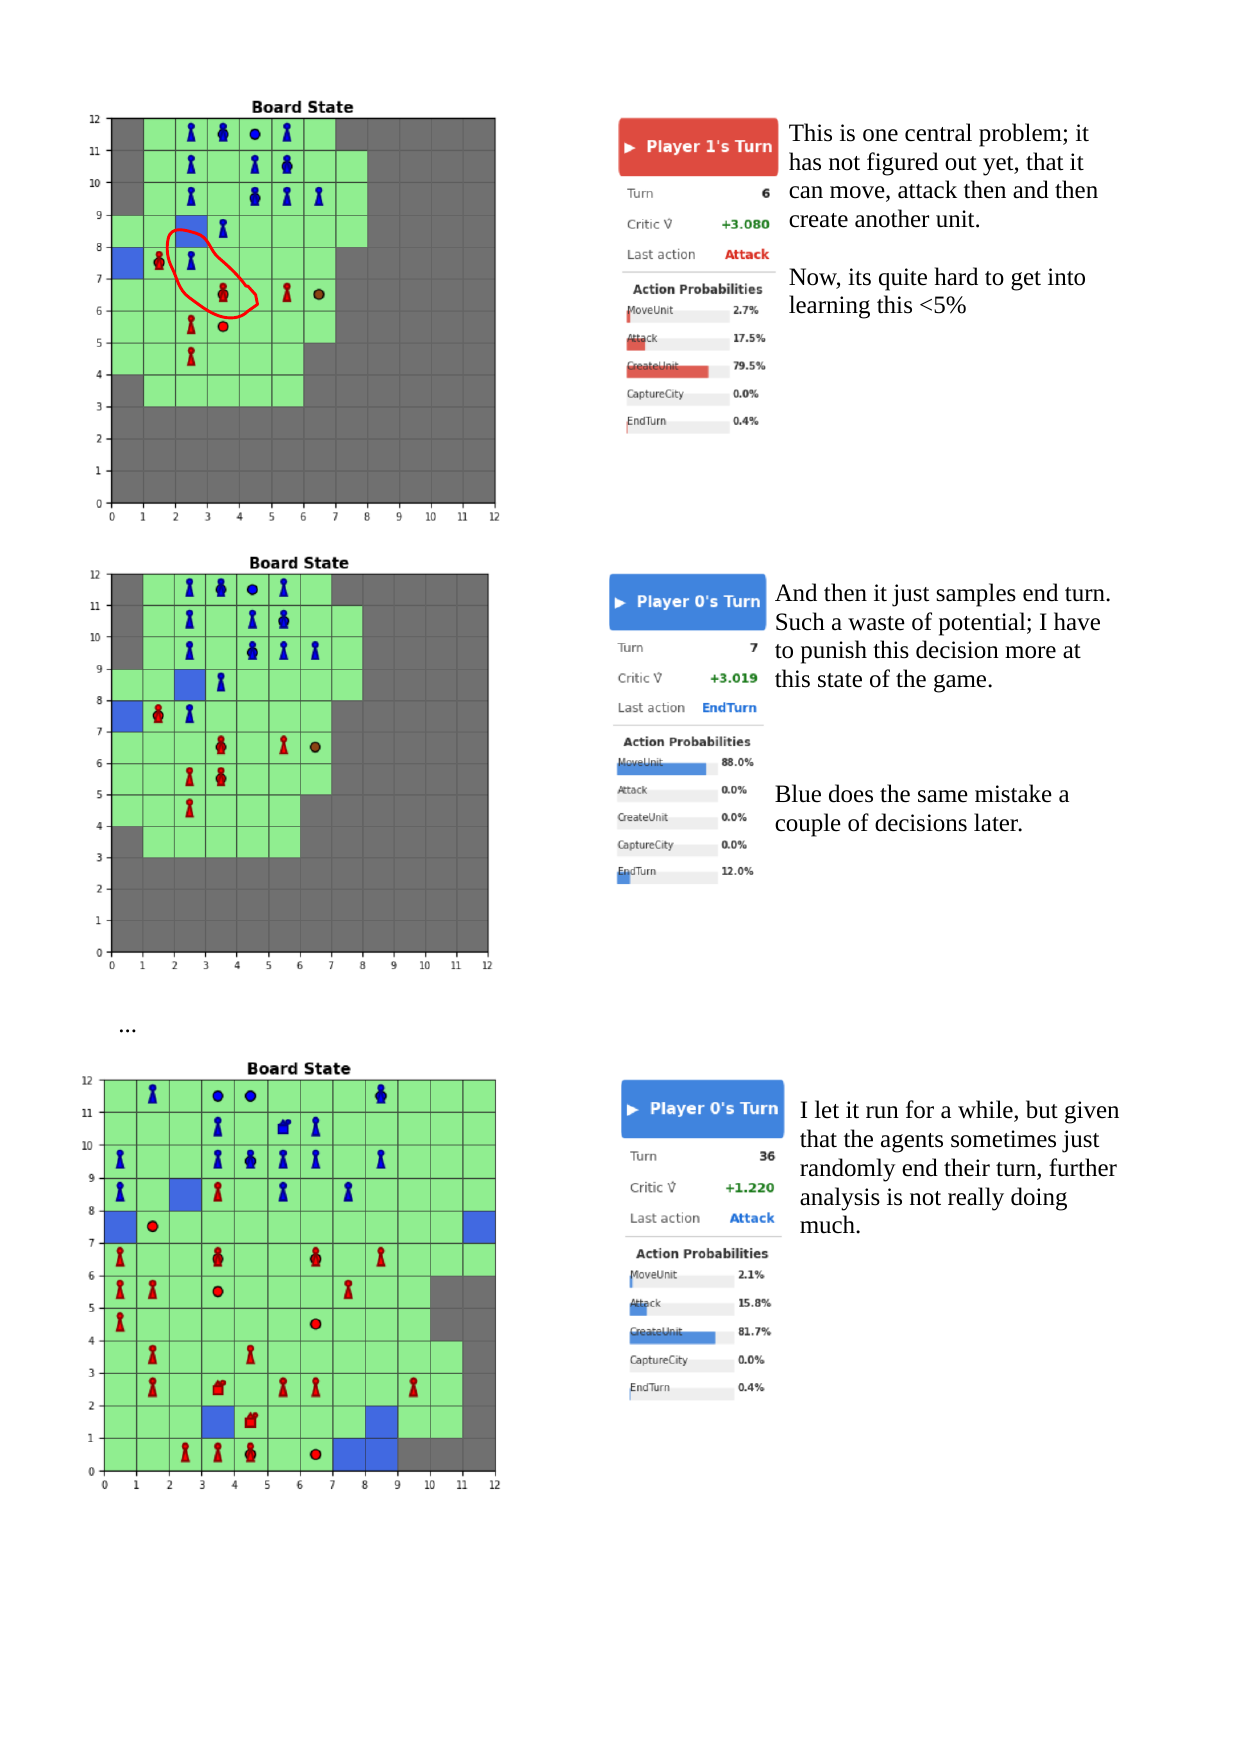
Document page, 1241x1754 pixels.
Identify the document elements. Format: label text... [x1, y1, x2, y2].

picture [81, 550, 775, 983]
text Now, its quite hard to get into learning this <5% [789, 262, 1122, 319]
text ... [118, 1009, 1122, 1038]
picture [82, 97, 789, 532]
text Blue does the same mistake a couple of decisions later. [775, 779, 1122, 837]
text And then it just samples end turn. Such a waste of potential; I have to punish this decision more at this state of the game. [775, 578, 1122, 693]
text This is one central problem; it has not figured out yet, that it can move, attack then and then create another unit. [789, 118, 1122, 233]
text I let it run for a while, but given that the agents sometimes just randomly end their turn, further analysis is not really doing much. [800, 1096, 1122, 1239]
picture [74, 1050, 800, 1507]
